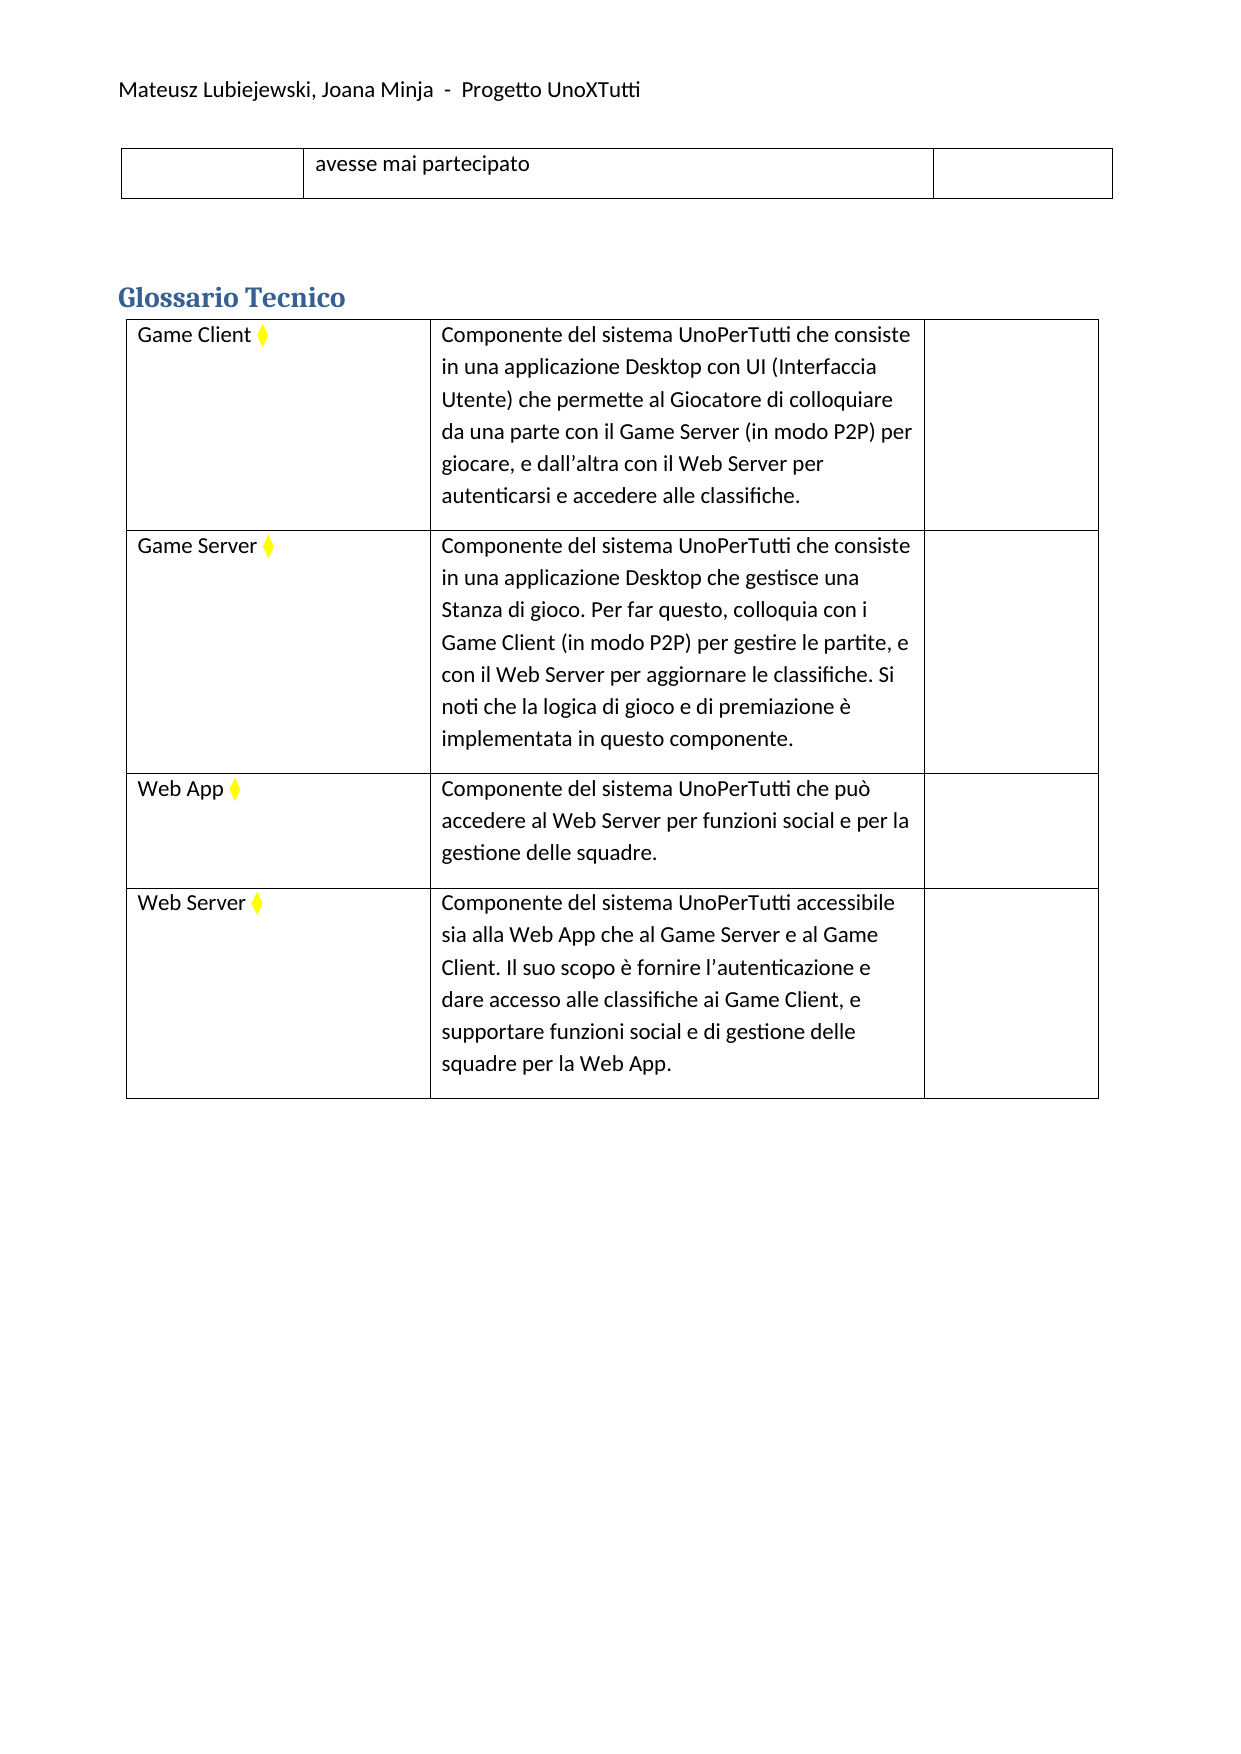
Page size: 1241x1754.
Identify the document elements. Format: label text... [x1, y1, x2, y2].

table_header [925, 320, 1098, 530]
table_cell Componente del sistema UnoPerTutti che può accedere al Web Server per funzioni social e per la gestione delle squadre. [431, 774, 924, 887]
table_cell [925, 889, 1098, 1098]
table_cell avesse mai partecipato [304, 149, 933, 197]
table_cell [925, 774, 1098, 887]
table_cell [925, 531, 1098, 773]
table_cell Game Server ⧫ [127, 531, 430, 773]
table_cell Web App ⧫ [127, 774, 430, 887]
table_cell [934, 149, 1112, 197]
table_cell Componente del sistema UnoPerTutti che consiste in una applicazione Desktop che gestisce una Stanza di gioco. Per far questo, colloquia con i Game Client (in modo P2P) per gestire le partite, e con il Web Server per aggiornare le classifiche. Si noti che la logica di gioco e di premiazione è implementata in questo componente. [431, 531, 924, 773]
table_header Game Client ⧫ [127, 320, 430, 530]
table_cell Componente del sistema UnoPerTutti accessibile sia alla Web App che al Game Server e al Game Client. Il suo scopo è fornire l’autenticazione e dare accesso alle classifiche ai Game Client, e supportare funzioni social e di gestione delle squadre per la Web App. [431, 889, 924, 1098]
subtitle Glossario Tecnico [118, 281, 1122, 314]
table_cell Web Server ⧫ [127, 889, 430, 1098]
table_cell [122, 149, 303, 197]
table_header Componente del sistema UnoPerTutti che consiste in una applicazione Desktop con UI (Interfaccia Utente) che permette al Giocatore di colloquiare da una parte con il Game Server (in modo P2P) per giocare, e dall’altra con il Web Server per autenticarsi e accedere alle classifiche. [431, 320, 924, 530]
